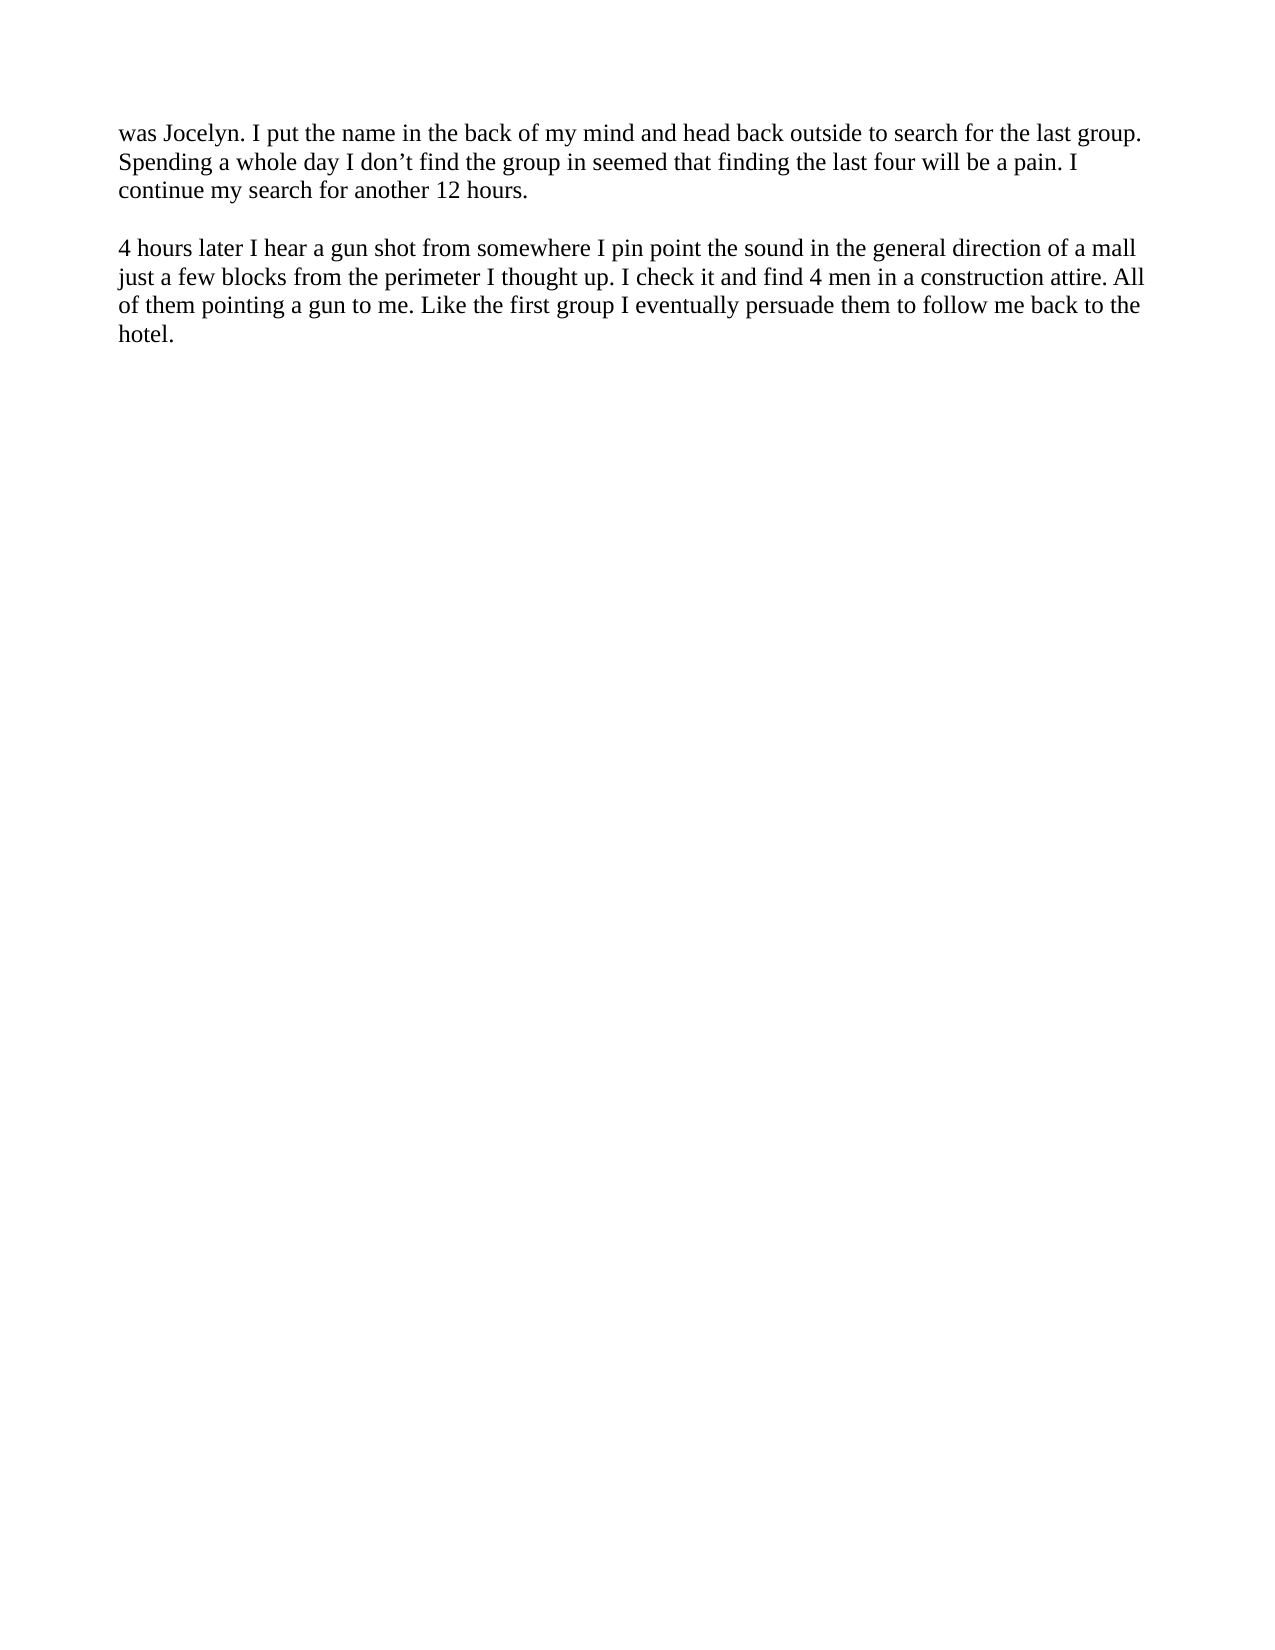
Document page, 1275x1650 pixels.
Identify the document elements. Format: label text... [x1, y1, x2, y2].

text was Jocelyn. I put the name in the back of my mind and head back outside to search for the last group. Spending a whole day I don’t find the group in seemed that finding the last four will be a pain. I continue my search for another 12 hours. [118, 118, 1157, 204]
text 4 hours later I hear a gun shot from somewhere I pin point the sound in the general direction of a mall just a few blocks from the perimeter I thought up. I check it and find 4 men in a construction attire. All of them pointing a gun to me. Like the first group I eventually persuade them to follow me back to the hotel. [118, 233, 1157, 348]
